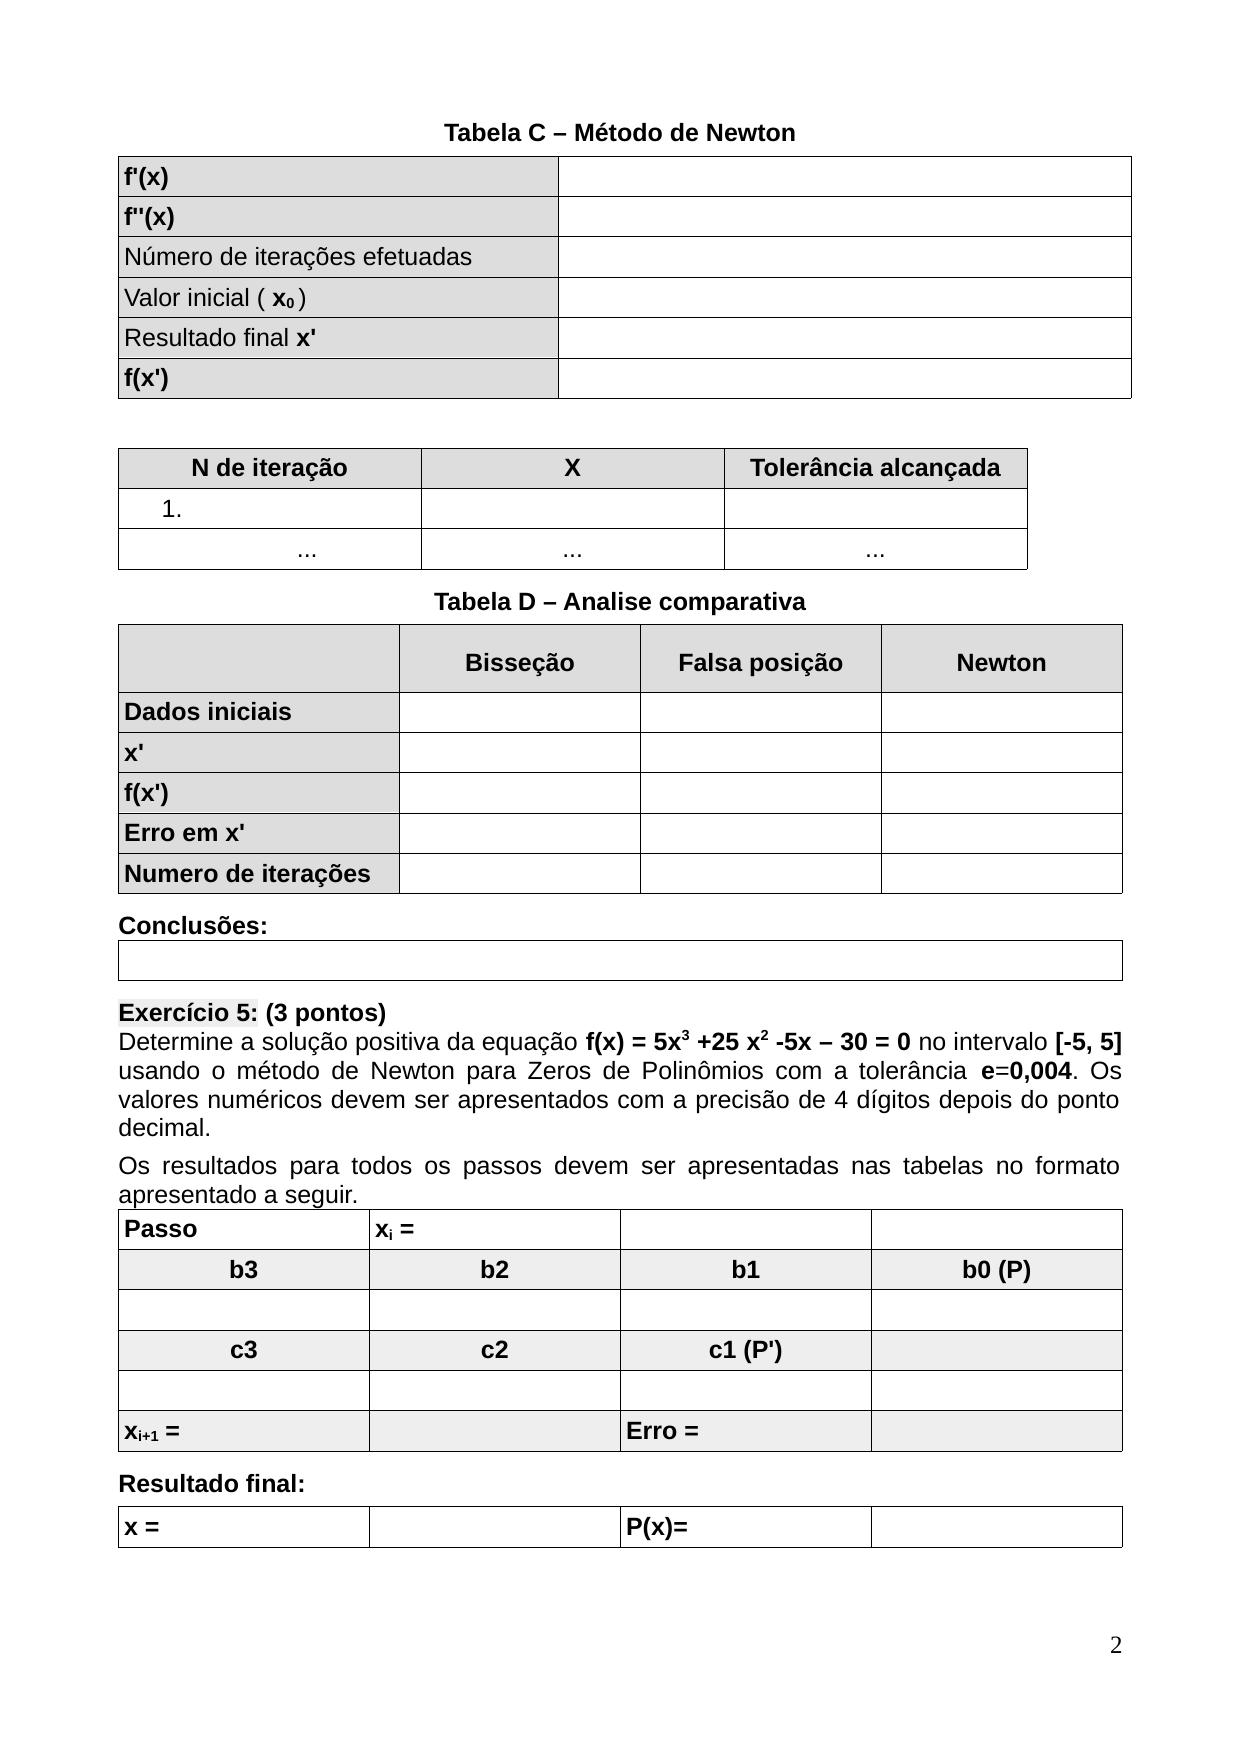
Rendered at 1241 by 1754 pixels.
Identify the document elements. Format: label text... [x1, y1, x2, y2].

table_header Tolerância alcançada [725, 449, 1027, 488]
table_cell [641, 854, 881, 893]
text Determine a solução positiva da equação f(x) = 5x3 +25 x2 -5x – 30 = 0 no intervalo [-5, 5] usando o método de Newton para Zeros de Polinômios com a tolerância e=0,004. Os valores numéricos devem ser apresentados com a precisão de 4 dígitos depois do ponto decimal. [118, 1027, 1122, 1142]
table_header Passo [119, 1210, 369, 1249]
table_header x = [119, 1507, 369, 1547]
table_cell c1 (P') [621, 1331, 871, 1370]
table_cell [872, 1331, 1122, 1370]
table_cell [882, 773, 1122, 812]
table_cell b0 (P) [872, 1250, 1122, 1289]
table_cell [400, 693, 640, 732]
table_header [119, 625, 399, 692]
table_cell [872, 1411, 1122, 1451]
table_cell [882, 733, 1122, 772]
table_cell [872, 1290, 1122, 1329]
table_cell Valor inicial ( x0 ) [119, 278, 558, 317]
table_cell c3 [119, 1331, 369, 1370]
table_cell b3 [119, 1250, 369, 1289]
table_cell [400, 854, 640, 893]
table_cell b2 [370, 1250, 620, 1289]
table_cell [370, 1290, 620, 1329]
table_cell Erro = [621, 1411, 871, 1451]
table_cell [119, 489, 421, 528]
table_cell [559, 237, 1131, 277]
table_cell [882, 693, 1122, 732]
table_cell [370, 1371, 620, 1410]
table_header [119, 941, 1122, 980]
table_cell [641, 773, 881, 812]
table_cell [725, 489, 1027, 528]
table_cell [400, 733, 640, 772]
table_header [370, 1507, 620, 1547]
table_header Falsa posição [641, 625, 881, 692]
table_header P(x)= [621, 1507, 871, 1547]
table_header [872, 1210, 1122, 1249]
table_cell [559, 197, 1131, 236]
table_cell [621, 1371, 871, 1410]
text Tabela C – Método de Newton [118, 118, 1122, 147]
table_cell f''(x) [119, 197, 558, 236]
table_cell Dados iniciais [119, 693, 399, 732]
table_cell [559, 359, 1131, 398]
table_cell [370, 1411, 620, 1451]
table_header X [422, 449, 724, 488]
table_header [872, 1507, 1122, 1547]
table_cell [641, 814, 881, 853]
table_header [621, 1210, 871, 1249]
table_cell [400, 773, 640, 812]
table_cell [422, 489, 724, 528]
table_cell b1 [621, 1250, 871, 1289]
table_header xi = [370, 1210, 620, 1249]
table_cell [882, 854, 1122, 893]
table_cell [119, 1371, 369, 1410]
table_cell Erro em x' [119, 814, 399, 853]
text Exercício 5: (3 pontos) [118, 998, 1122, 1027]
table_cell xi+1 = [119, 1411, 369, 1451]
table_cell [559, 318, 1131, 357]
table_cell f(x') [119, 773, 399, 812]
table_header Bisseção [400, 625, 640, 692]
table_cell [621, 1290, 871, 1329]
table_cell ... [725, 529, 1027, 568]
table_cell x' [119, 733, 399, 772]
table_cell [882, 814, 1122, 853]
table_cell Numero de iterações [119, 854, 399, 893]
text Conclusões: [118, 911, 1122, 940]
text Tabela D – Analise comparativa [118, 587, 1122, 615]
table_cell f(x') [119, 359, 558, 398]
text Os resultados para todos os passos devem ser apresentadas nas tabelas no formato apresentado a seguir. [118, 1151, 1122, 1209]
table_cell Resultado final x' [119, 318, 558, 357]
table_cell [872, 1371, 1122, 1410]
table_cell [400, 814, 640, 853]
table_header f'(x) [119, 157, 558, 196]
table_cell ... [119, 529, 421, 568]
text Resultado final: [118, 1469, 1122, 1497]
table_cell Número de iterações efetuadas [119, 237, 558, 277]
table_cell [559, 278, 1131, 317]
table_cell [641, 693, 881, 732]
table_header N de iteração [119, 449, 421, 488]
table_cell c2 [370, 1331, 620, 1370]
table_header Newton [882, 625, 1122, 692]
table_cell [119, 1290, 369, 1329]
table_header [559, 157, 1131, 196]
table_cell ... [422, 529, 724, 568]
table_cell [641, 733, 881, 772]
